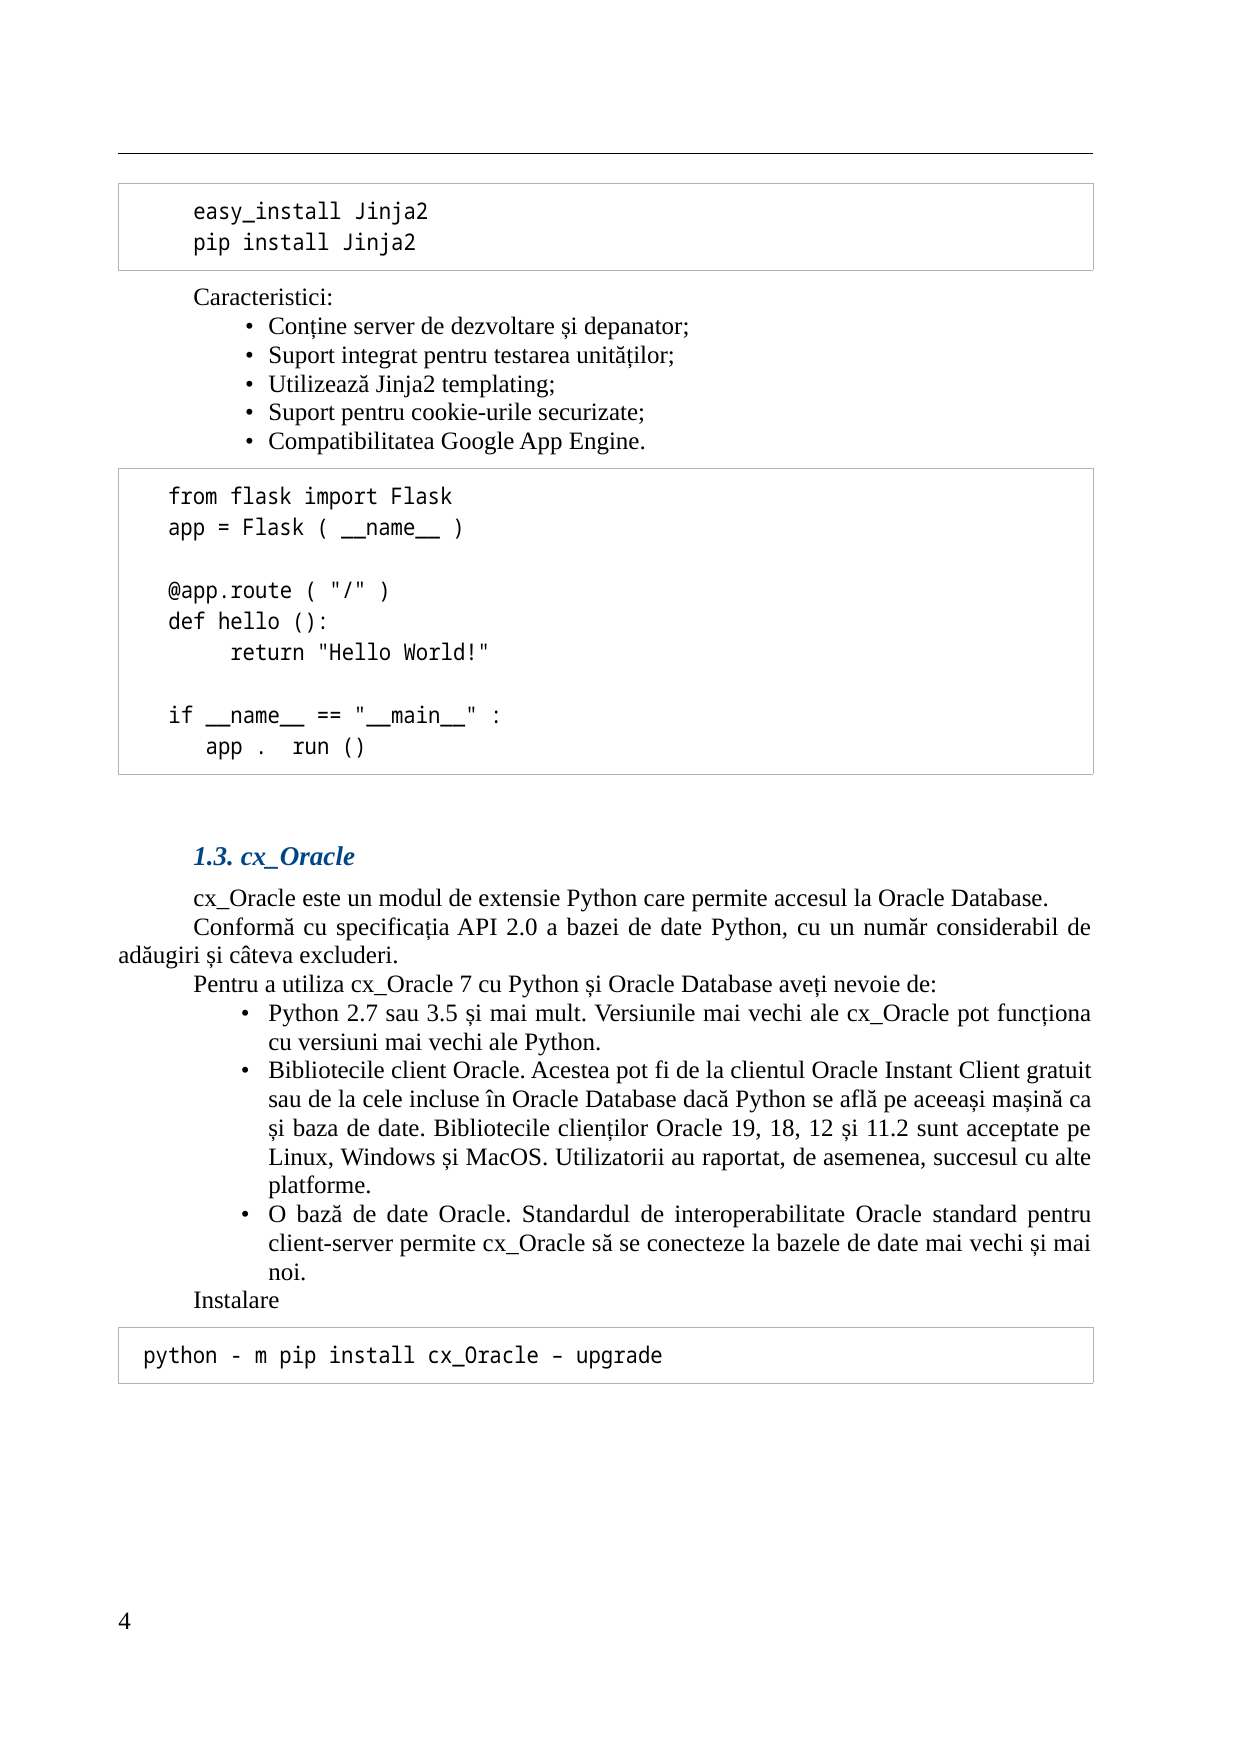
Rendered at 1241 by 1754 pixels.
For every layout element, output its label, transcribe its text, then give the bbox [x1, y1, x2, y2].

text @app.route ( "/" ) [119, 561, 1093, 592]
list Utilizează Jinja2 templating; [249, 369, 1093, 397]
text if __name__ == "__main__" : [119, 686, 1093, 717]
text Caracteristici: [118, 282, 1093, 311]
text easy_install Jinja2 [119, 184, 1093, 214]
text app = Flask ( __name__ ) [119, 499, 1093, 542]
list Python 2.7 sau 3.5 și mai mult. Versiunile mai vechi ale cx_Oracle pot funcționa cu versiuni mai vechi ale Python. [249, 998, 1093, 1056]
text return "Hello World!" [119, 624, 1093, 667]
subtitle cx_Oracle [193, 839, 1093, 871]
list Suport pentru cookie-urile securizate; [249, 397, 1093, 426]
text Pentru a utiliza cx_Oracle 7 cu Python și Oracle Database aveți nevoie de: [118, 969, 1093, 998]
list Compatibilitatea Google App Engine. [249, 426, 1093, 455]
list Conține server de dezvoltare și depanator; [249, 311, 1093, 340]
list Suport integrat pentru testarea unităților; [249, 340, 1093, 369]
text pip install Jinja2 [119, 214, 1093, 270]
text Conformă cu specificația API 2.0 a bazei de date Python, cu un număr considerabil de adăugiri și câteva excluderi. [118, 912, 1093, 969]
text app . run () [119, 717, 1093, 774]
text from flask import Flask [119, 469, 1093, 499]
text cx_Oracle este un modul de extensie Python care permite accesul la Oracle Database. [118, 883, 1093, 912]
text def hello (): [119, 592, 1093, 624]
list Bibliotecile client Oracle. Acestea pot fi de la clientul Oracle Instant Client gratuit sau de la cele incluse în Oracle Database dacă Python se află pe aceeași mașină ca și baza de date. Bibliotecile clienților Oracle 19, 18, 12 și 11.2 sunt acceptate pe Linux, Windows și MacOS. Utilizatorii au raportat, de asemenea, succesul cu alte platforme. [249, 1056, 1093, 1199]
text Instalare [118, 1286, 1093, 1314]
list O bază de date Oracle. Standardul de interoperabilitate Oracle standard pentru client-server permite cx_Oracle să se conecteze la bazele de date mai vechi și mai noi. [249, 1199, 1093, 1286]
text python - m pip install cx_Oracle – upgrade [119, 1328, 1093, 1383]
